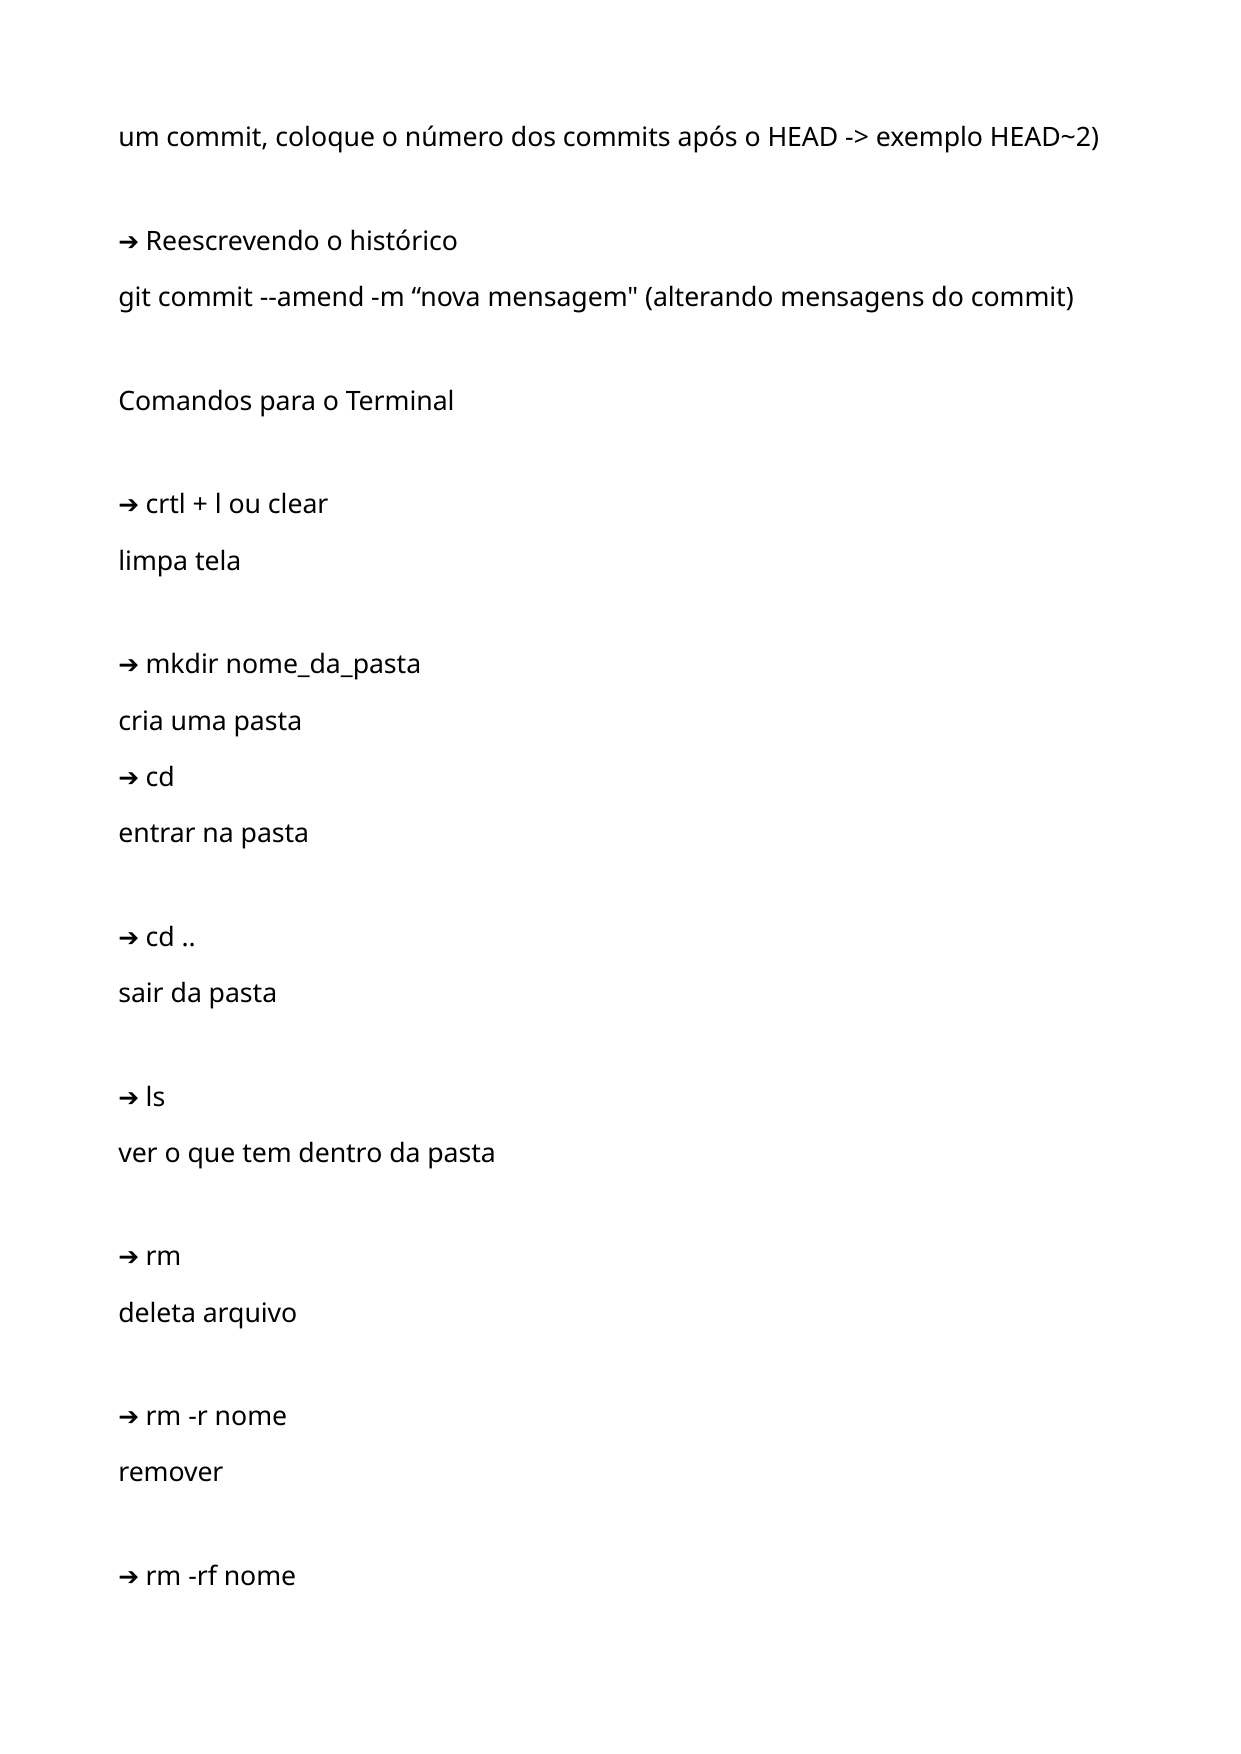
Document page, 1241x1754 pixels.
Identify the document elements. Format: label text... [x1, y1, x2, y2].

text ➔ rm [118, 1237, 1122, 1273]
text ➔ mkdir nome_da_pasta [118, 645, 1122, 682]
text ➔ crtl + l ou clear [118, 486, 1122, 522]
text limpa tela [118, 542, 1122, 578]
text ➔ Reescrevendo o histórico [118, 222, 1122, 258]
text ➔ rm -rf nome [118, 1557, 1122, 1593]
text entrar na pasta [118, 814, 1122, 850]
text Comandos para o Terminal [118, 382, 1122, 418]
text git commit --amend -m “nova mensagem" (alterando mensagens do commit) [118, 278, 1122, 314]
text ver o que tem dentro da pasta [118, 1134, 1122, 1170]
text um commit, coloque o número dos commits após o HEAD -> exemplo HEAD~2) [118, 118, 1122, 154]
text cria uma pasta [118, 702, 1122, 738]
text ➔ cd .. [118, 918, 1122, 954]
text sair da pasta [118, 974, 1122, 1010]
text deleta arquivo [118, 1293, 1122, 1330]
text ➔ rm -r nome [118, 1397, 1122, 1433]
text ➔ cd [118, 758, 1122, 794]
text ➔ ls [118, 1077, 1122, 1114]
text remover [118, 1453, 1122, 1489]
